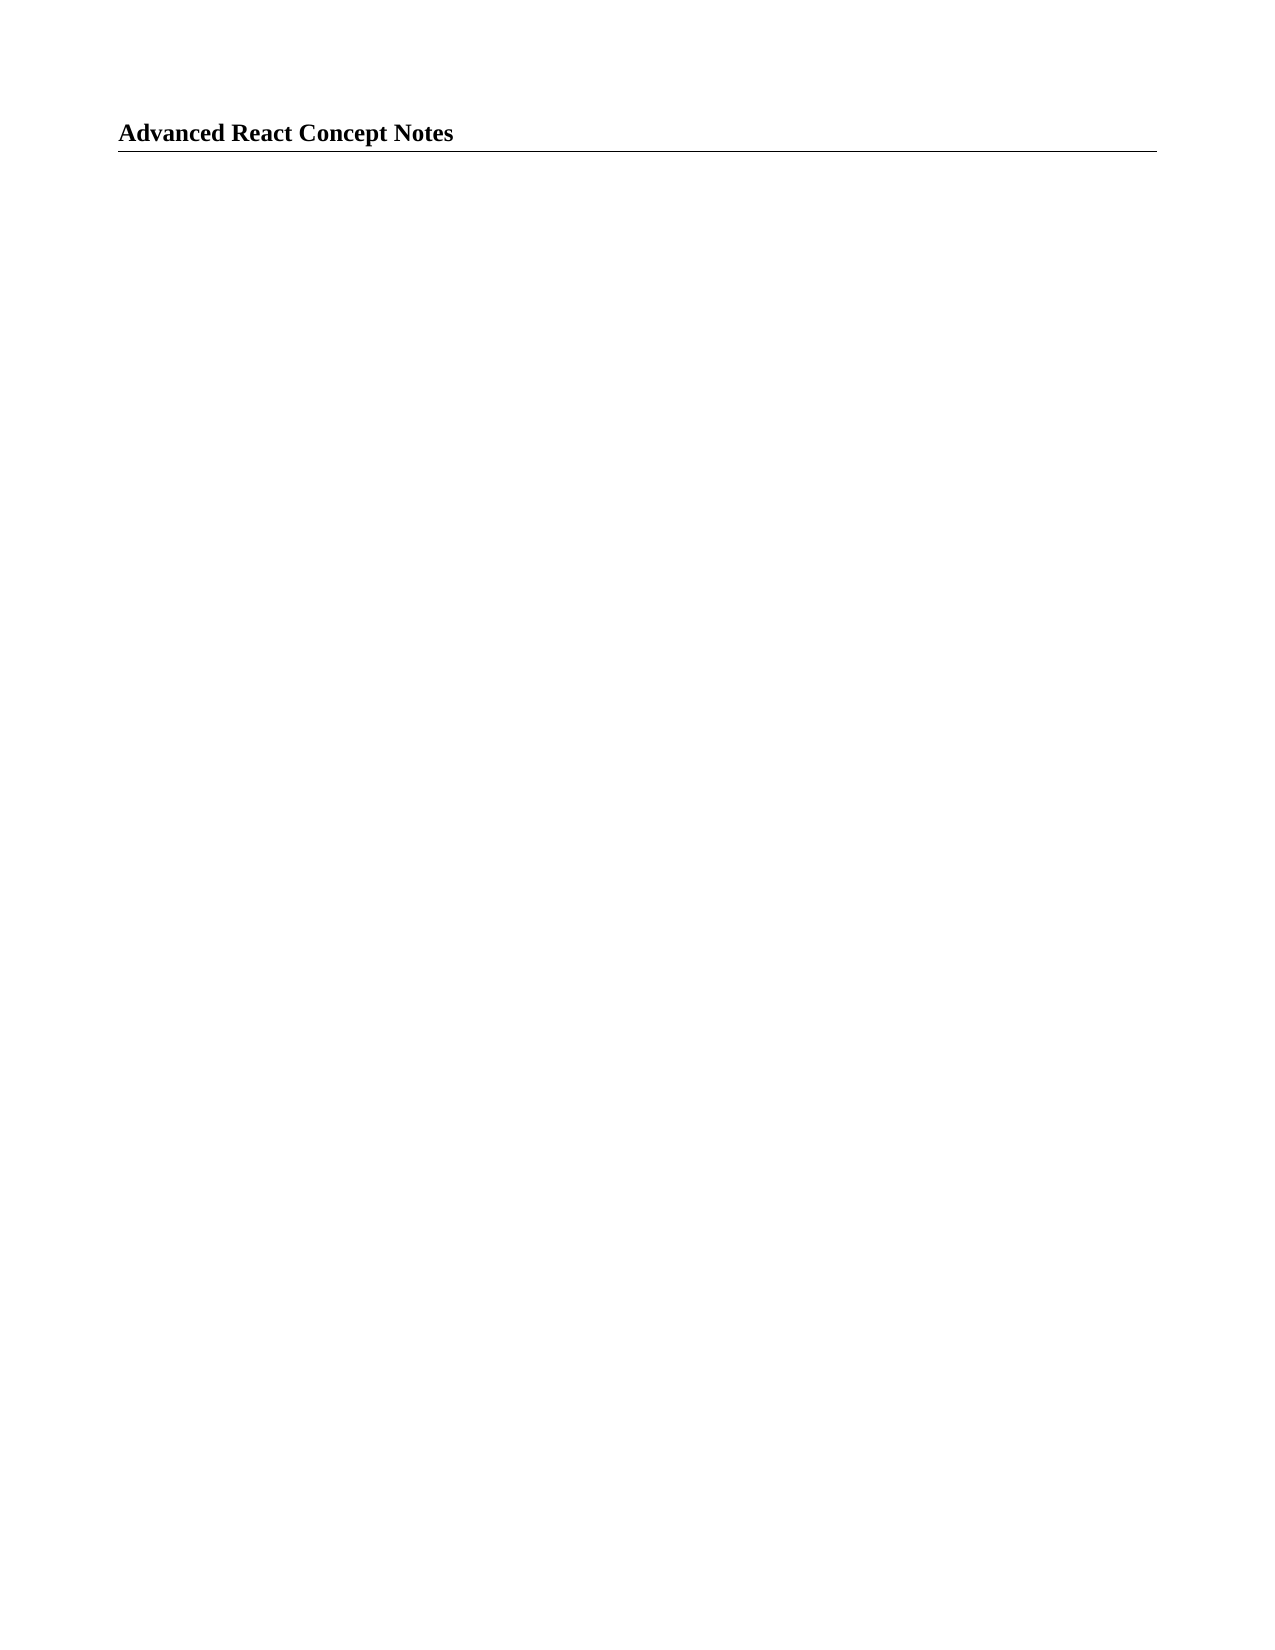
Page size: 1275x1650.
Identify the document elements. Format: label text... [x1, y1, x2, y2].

text Advanced React Concept Notes [118, 118, 1157, 151]
